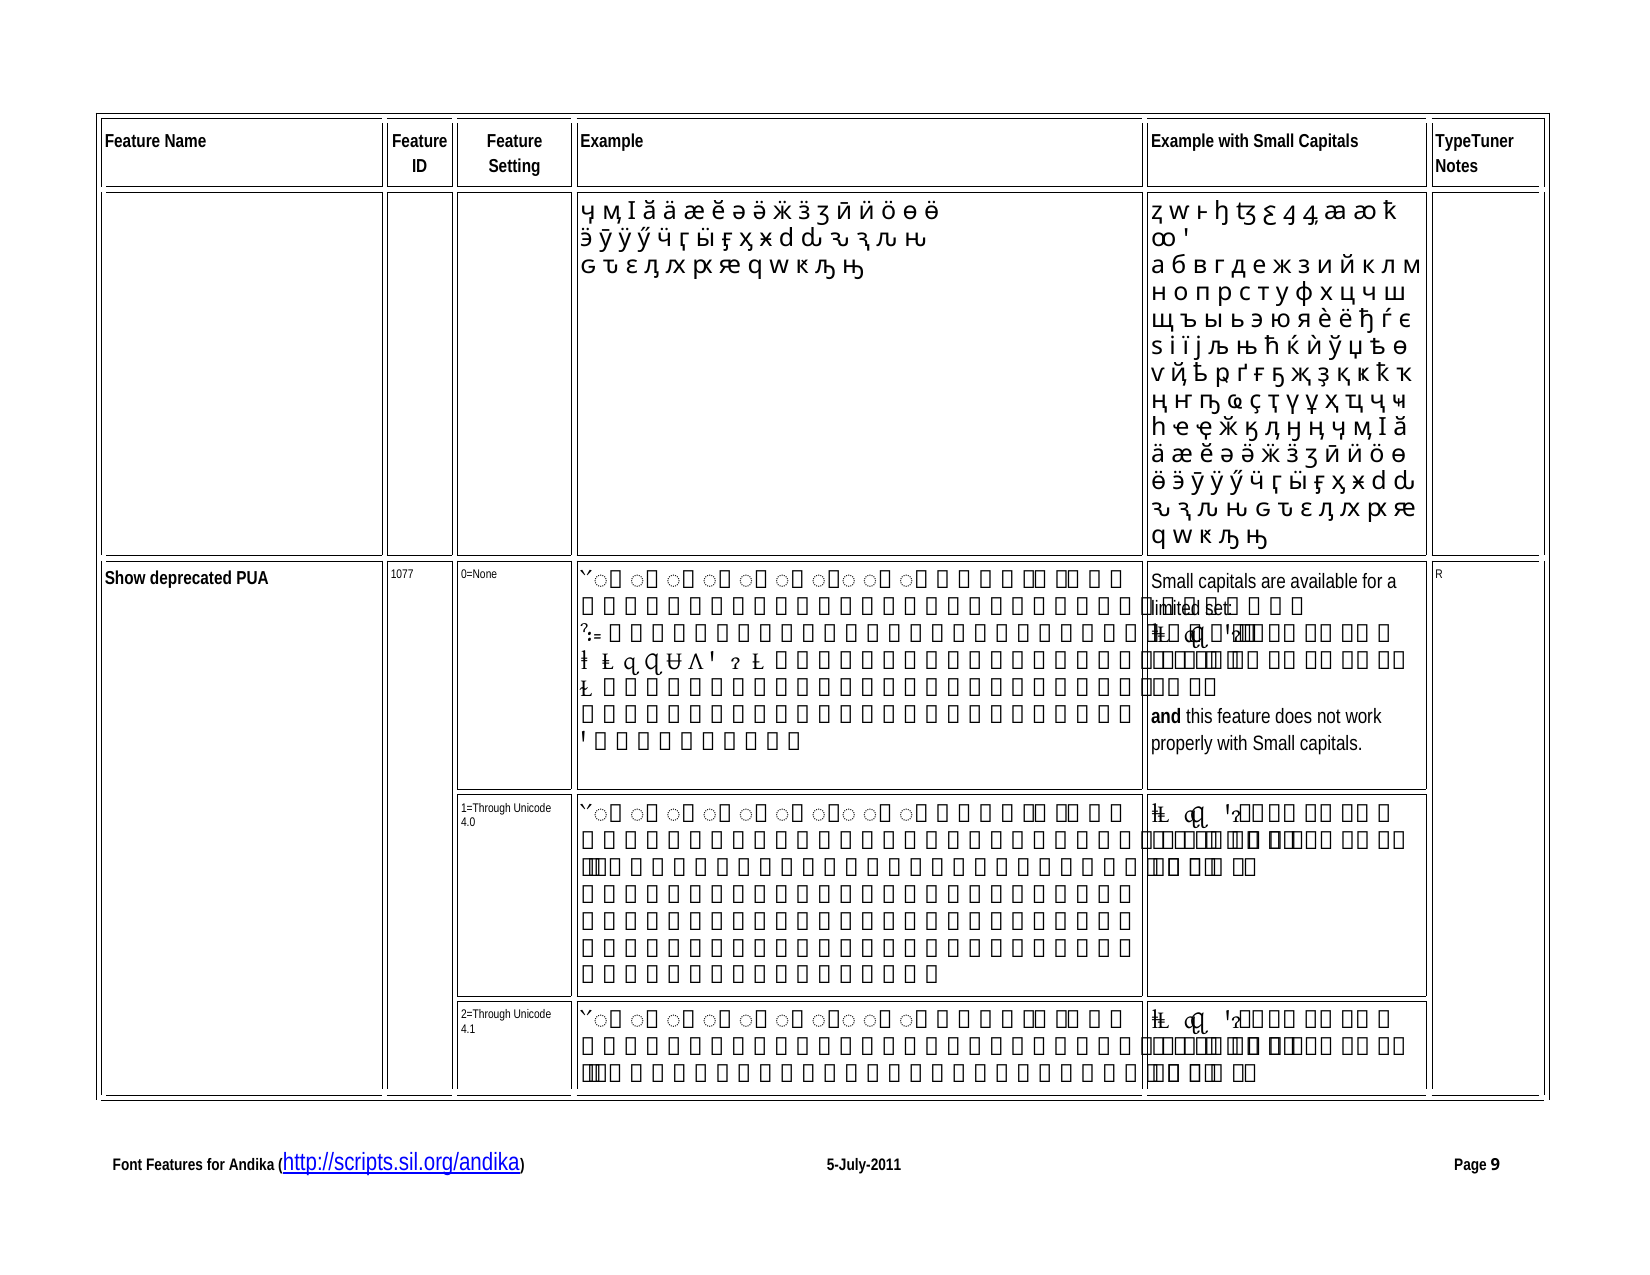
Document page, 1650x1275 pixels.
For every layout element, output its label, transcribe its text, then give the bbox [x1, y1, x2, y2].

table_cell [98, 186, 384, 555]
table_header Feature Name [98, 114, 384, 186]
table_cell                       [1145, 996, 1429, 1094]
table_cell 1=Through Unicode 4.0 [455, 789, 574, 996]
table_cell Small capitals are available for a limited set:                       and this feature does not work properly with Small capitals. [1148, 562, 1426, 789]
table_cell                       [1148, 795, 1426, 996]
table_cell   ◌ ◌ ◌ ◌ ◌ ◌ ◌◌ ◌ ◌                                                                                                                                                                              [578, 562, 1142, 789]
table_header TypeTuner Notes [1429, 114, 1547, 186]
table_cell                       [1145, 789, 1429, 996]
table_cell Small capitals are available for a limited set:                       and this feature does not work properly with Small capitals. [1145, 555, 1429, 789]
table_cell [384, 186, 454, 555]
table_cell   ◌ ◌ ◌ ◌ ◌ ◌ ◌◌ ◌ ◌                                                                                                                                                                              [574, 555, 1144, 789]
table_cell [1429, 186, 1547, 555]
table_cell [455, 186, 574, 555]
table_header Example with Small Capitals [1145, 114, 1429, 186]
table_cell   ◌ ◌ ◌ ◌ ◌ ◌ ◌◌ ◌ ◌                                                                                                                                                                              [574, 789, 1144, 996]
table_header Feature Setting [455, 114, 574, 186]
table_cell 1077 [384, 555, 454, 1094]
table_cell   ◌ ◌ ◌ ◌ ◌ ◌ ◌◌ ◌ ◌                                                                                                                                                                              [578, 795, 1142, 996]
table_cell Show deprecated PUA [98, 555, 384, 1094]
table_cell 0=None [455, 555, 574, 789]
table_cell R [1429, 555, 1547, 1094]
table_cell ӌ ӎ ӏ ӑ ӓ ӕ ӗ ә ӛ ӝ ӟ ӡ ӣ ӥ ӧ ө ӫ ӭ ӯ ӱ ӳ ӵ ӷ ӹ ӻ ӽ ӿ ԁ ԃ ԅ ԇ ԉ ԋ ԍ ԏ ԑ ԓ ԕ ԗ ԙ ԛ ԝ ԟ ԡ ԣ [574, 186, 1144, 555]
table_header Feature ID [384, 114, 454, 186]
table_header Example [574, 114, 1144, 186]
table_cell ⱬ ⱳ ⱶ ꜧ ꜩ ꜫ ꜭ ꜯ ꜳ ꜵ ꝁ ꝏ ꞌ а б в г д е ж з и й к л м н о п р с т у ф х ц ч ш щ ъ ы ь э ю я ѐ ё ђ ѓ є ѕ і ї ј љ њ ћ ќ ѝ ў џ ѣ ѳ ѵ ҋ ҍ ҏ ґ ғ ҕ җ ҙ қ ҝ ҟ ҡ ң ҥ ҧ ҩ ҫ ҭ ү ұ ҳ ҵ ҷ ҹ һ ҽ ҿ ӂ ӄ ӆ ӈ ӊ ӌ ӎ ӏ ӑ ӓ ӕ ӗ ә ӛ ӝ ӟ ӡ ӣ ӥ ӧ ө ӫ ӭ ӯ ӱ ӳ ӵ ӷ ӹ ӻ ӽ ӿ ԁ ԃ ԅ ԇ ԉ ԋ ԍ ԏ ԑ ԓ ԕ ԗ ԙ ԛ ԝ ԟ ԡ ԣ [1145, 186, 1429, 555]
table_cell   ◌ ◌ ◌ ◌ ◌ ◌ ◌◌ ◌ ◌                                                                                                                                                                              [574, 996, 1144, 1094]
table_cell 2=Through Unicode 4.1 [455, 996, 574, 1094]
